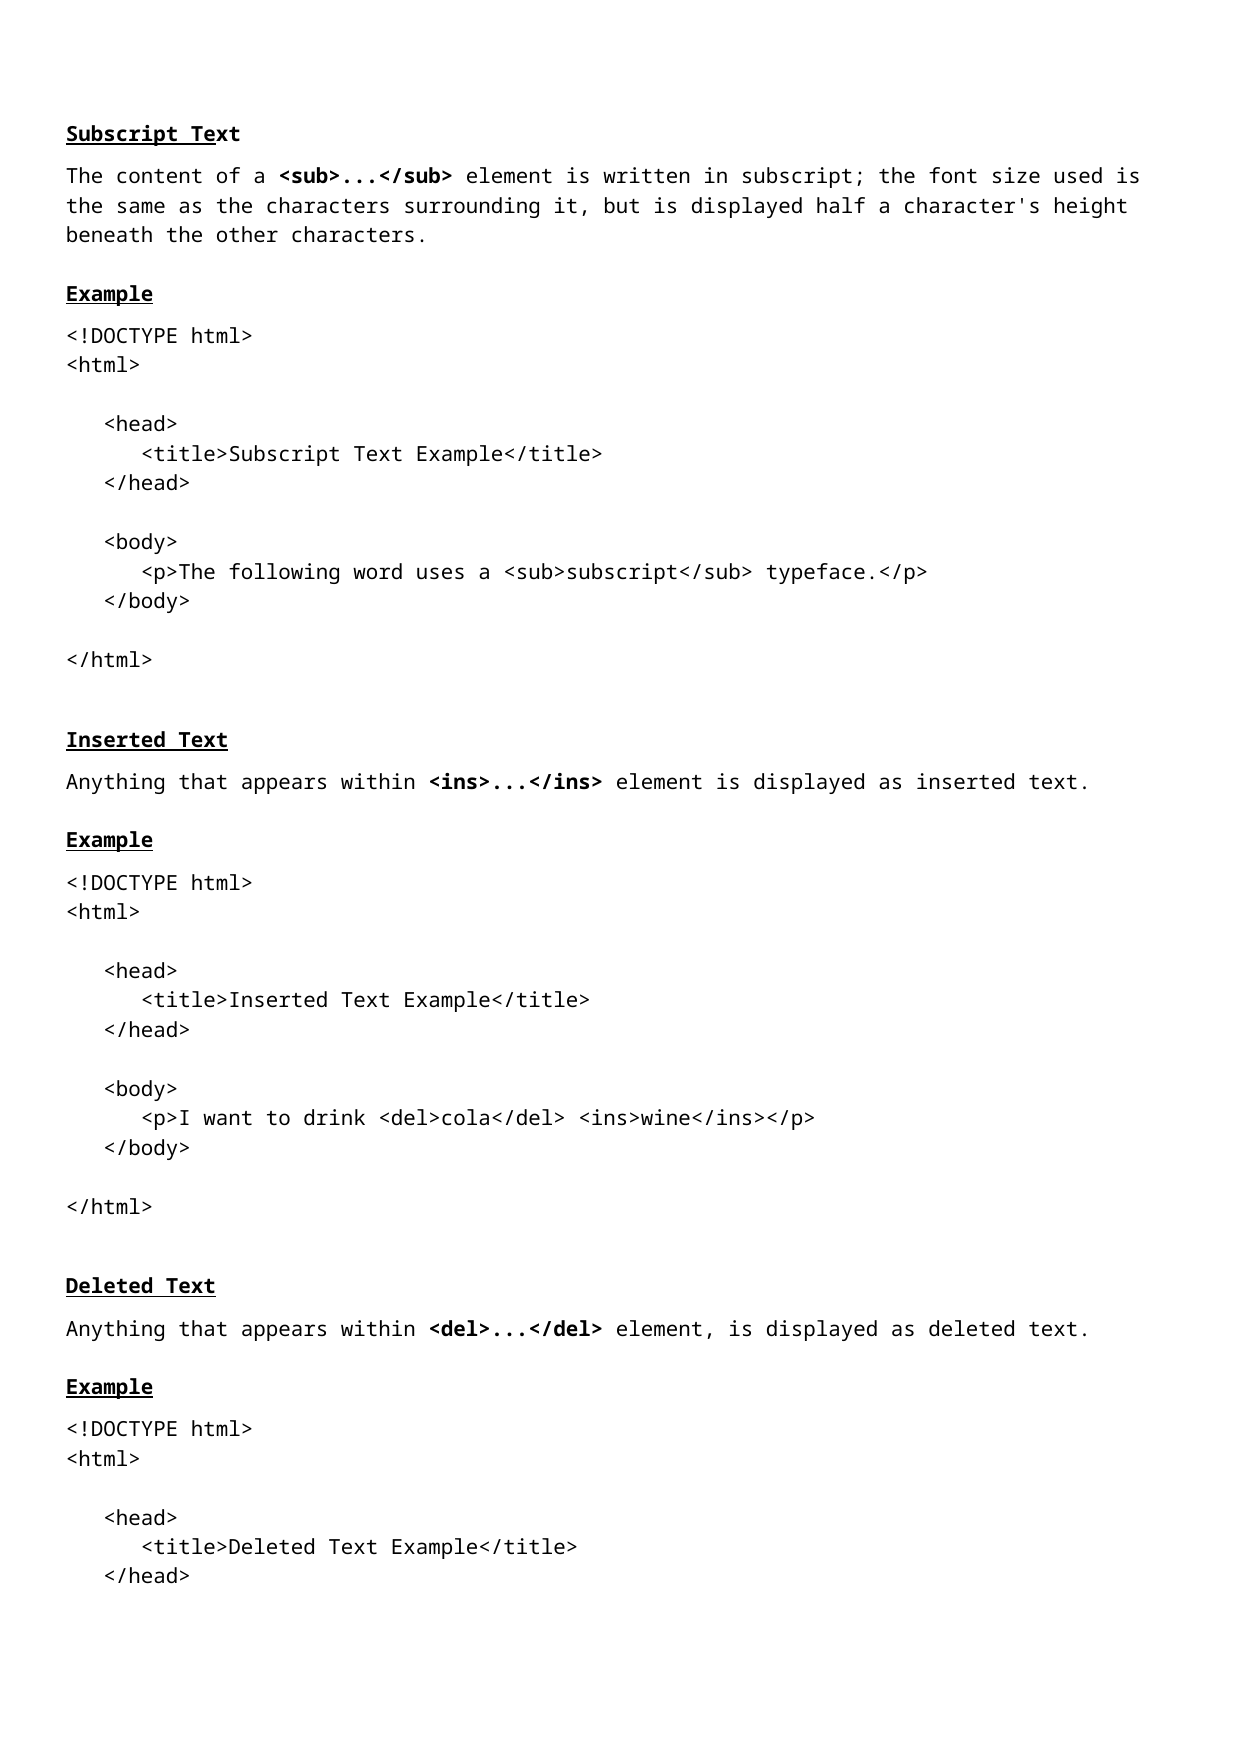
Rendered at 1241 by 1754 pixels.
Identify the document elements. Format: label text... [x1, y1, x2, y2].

text <head> [66, 408, 1158, 438]
subtitle Subscript Text [66, 118, 1158, 148]
text <html> [66, 896, 1158, 925]
text </html> [66, 644, 1158, 673]
subtitle Deleted Text [66, 1270, 1158, 1300]
text Anything that appears within <del>...</del> element, is displayed as deleted text. [66, 1312, 1158, 1342]
text </body> [66, 585, 1158, 614]
text </head> [66, 1014, 1158, 1043]
subtitle Inserted Text [66, 724, 1158, 753]
text </head> [66, 1560, 1158, 1590]
text </body> [66, 1132, 1158, 1161]
text <!DOCTYPE html> [66, 320, 1158, 349]
text <title>Deleted Text Example</title> [66, 1531, 1158, 1560]
text <body> [66, 1073, 1158, 1102]
subtitle Example [66, 278, 1158, 307]
text <html> [66, 1442, 1158, 1472]
text <!DOCTYPE html> [66, 1413, 1158, 1442]
text <p>I want to drink <del>cola</del> <ins>wine</ins></p> [66, 1102, 1158, 1132]
text <head> [66, 1501, 1158, 1531]
subtitle Example [66, 824, 1158, 854]
text <!DOCTYPE html> [66, 866, 1158, 896]
text </html> [66, 1191, 1158, 1220]
text <html> [66, 349, 1158, 379]
text <title>Inserted Text Example</title> [66, 984, 1158, 1014]
text Anything that appears within <ins>...</ins> element is displayed as inserted text. [66, 766, 1158, 795]
text <p>The following word uses a <sub>subscript</sub> typeface.</p> [66, 556, 1158, 585]
text <body> [66, 526, 1158, 556]
text <head> [66, 955, 1158, 984]
text </head> [66, 467, 1158, 497]
subtitle Example [66, 1371, 1158, 1401]
text The content of a <sub>...</sub> element is written in subscript; the font size used is the same as the characters surrounding it, but is displayed half a character's height beneath the other characters. [66, 160, 1158, 248]
text <title>Subscript Text Example</title> [66, 438, 1158, 467]
